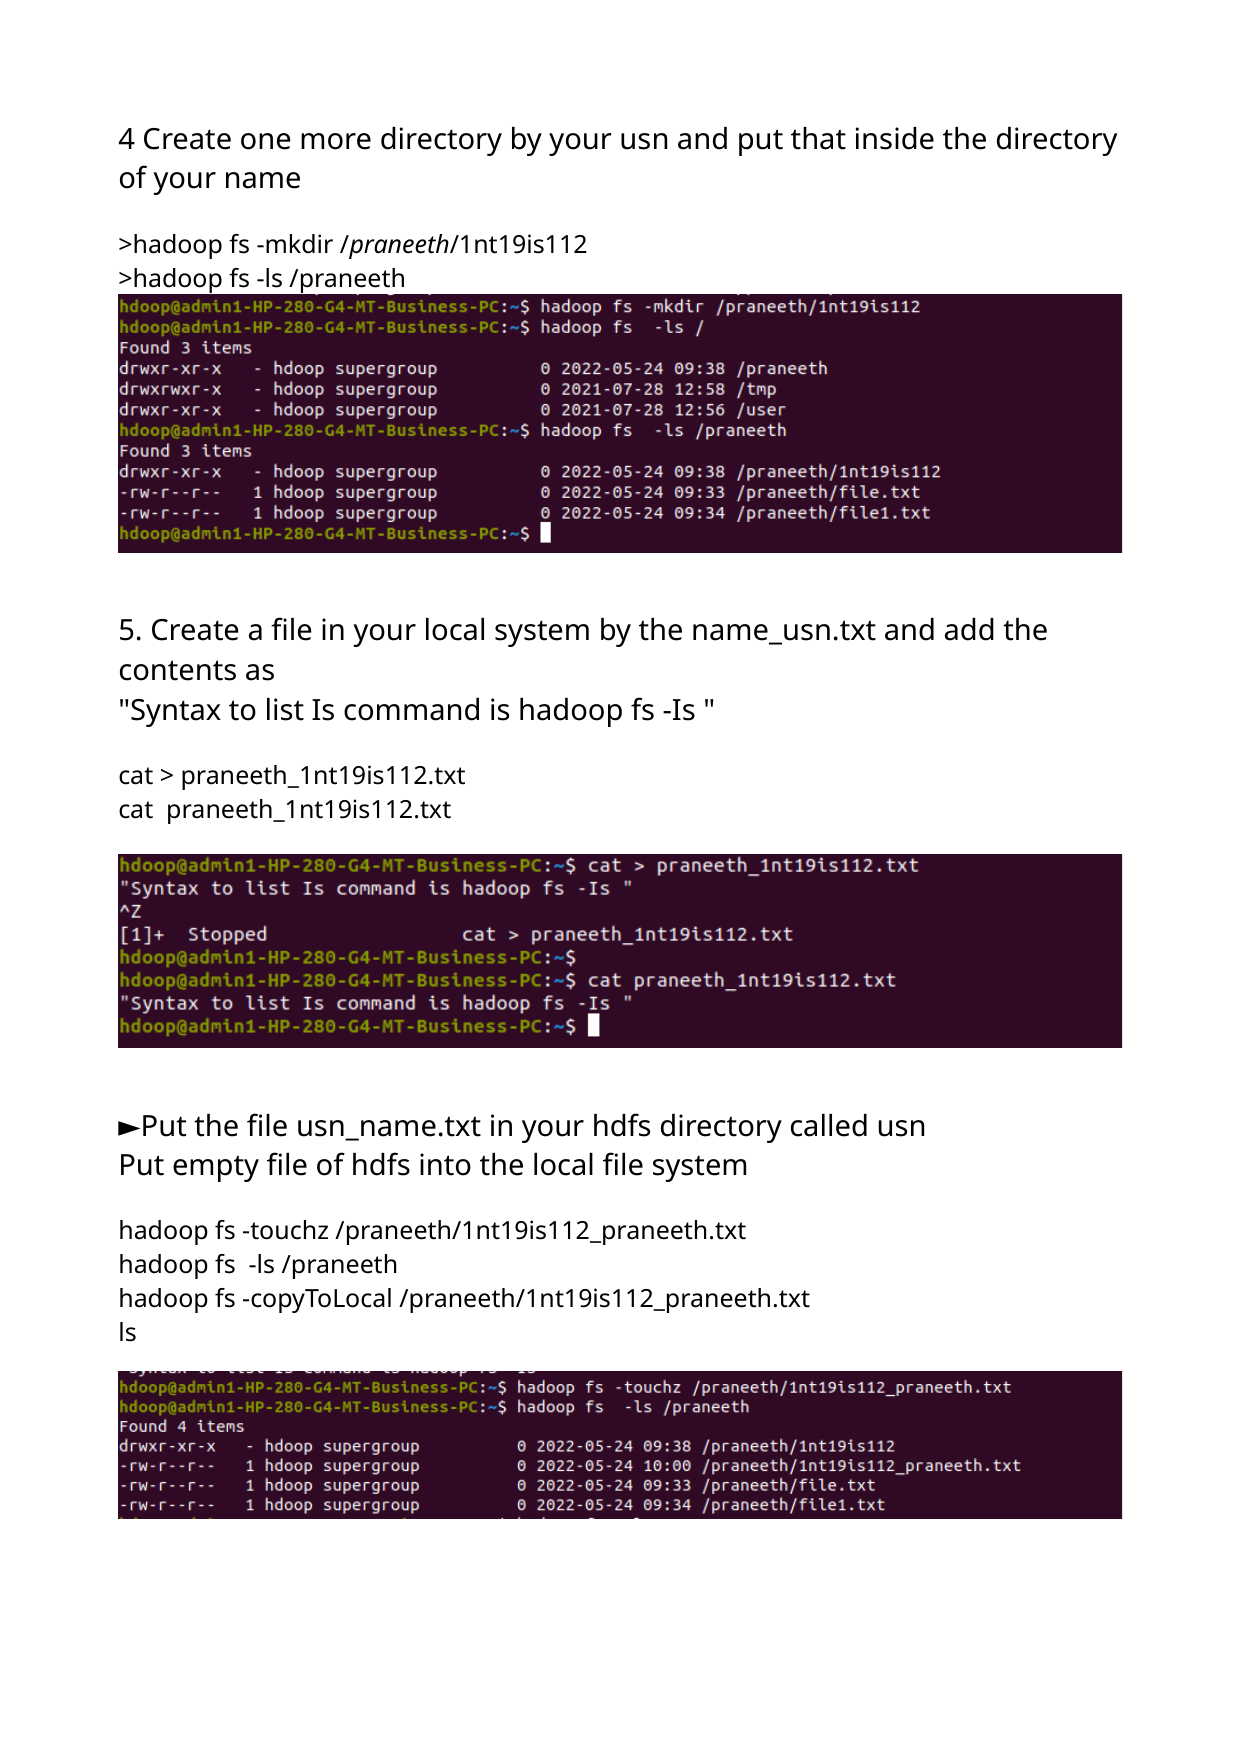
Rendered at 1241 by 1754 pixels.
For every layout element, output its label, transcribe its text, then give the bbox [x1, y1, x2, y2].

text hadoop fs -touchz /praneeth/1nt19is112_praneeth.txt [118, 1213, 1122, 1247]
text >hadoop fs -ls /praneeth [118, 260, 1122, 294]
picture [118, 854, 1123, 1048]
text 5. Create a file in your local system by the name_usn.txt and add the contents as [118, 610, 1122, 689]
text "Syntax to list Is command is hadoop fs -Is " [118, 689, 1122, 729]
text cat praneeth_1nt19is112.txt [118, 792, 1122, 826]
text cat > praneeth_1nt19is112.txt [118, 757, 1122, 792]
picture [118, 294, 1123, 553]
text ls [118, 1315, 1122, 1349]
text >hadoop fs -mkdir /praneeth/1nt19is112 [118, 226, 1122, 260]
text hadoop fs -copyToLocal /praneeth/1nt19is112_praneeth.txt [118, 1281, 1122, 1315]
picture [118, 1371, 1123, 1519]
text hadoop fs -ls /praneeth [118, 1247, 1122, 1281]
text Put empty file of hdfs into the local file system [118, 1144, 1122, 1184]
text 4 Create one more directory by your usn and put that inside the directory of your name [118, 118, 1122, 197]
text ►Put the file usn_name.txt in your hdfs directory called usn [118, 1105, 1122, 1144]
